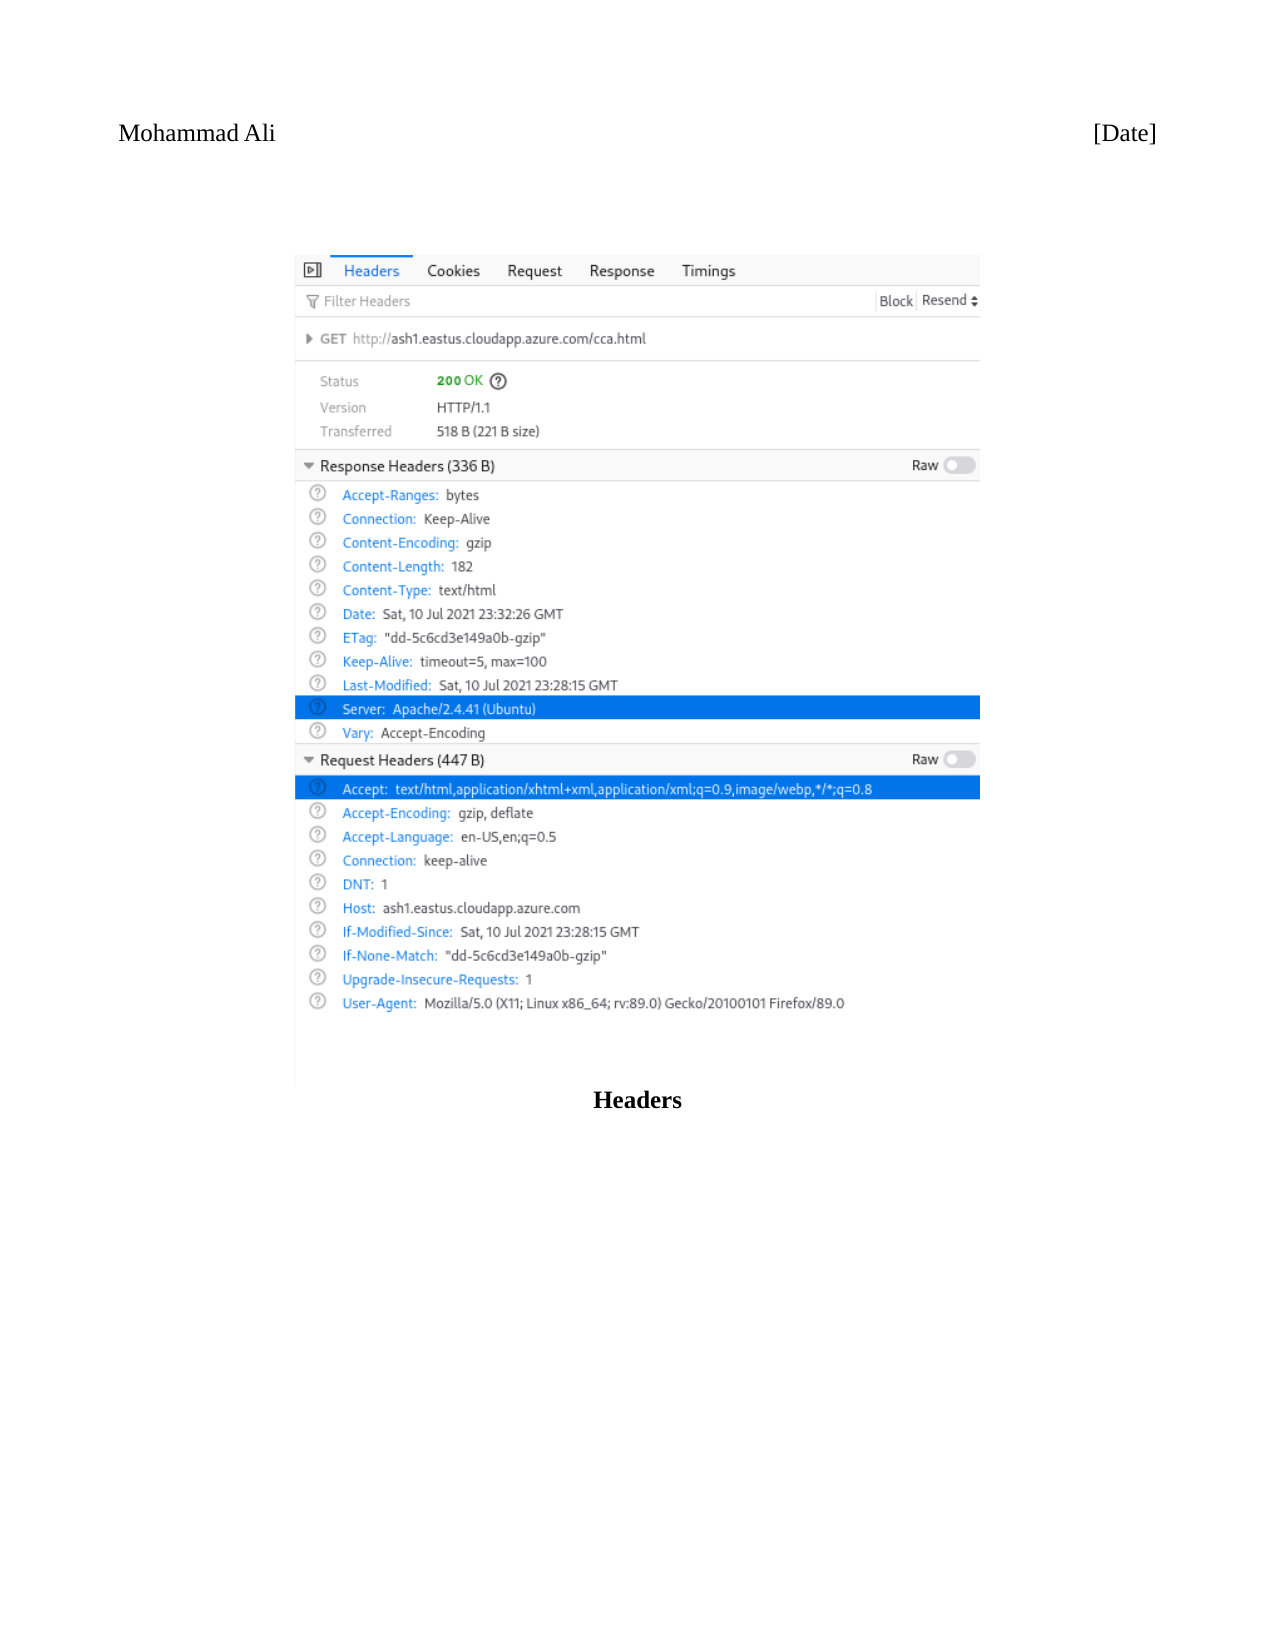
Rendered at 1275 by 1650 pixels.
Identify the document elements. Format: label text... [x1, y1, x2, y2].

picture [294, 255, 980, 1086]
text Headers [118, 234, 1157, 1114]
